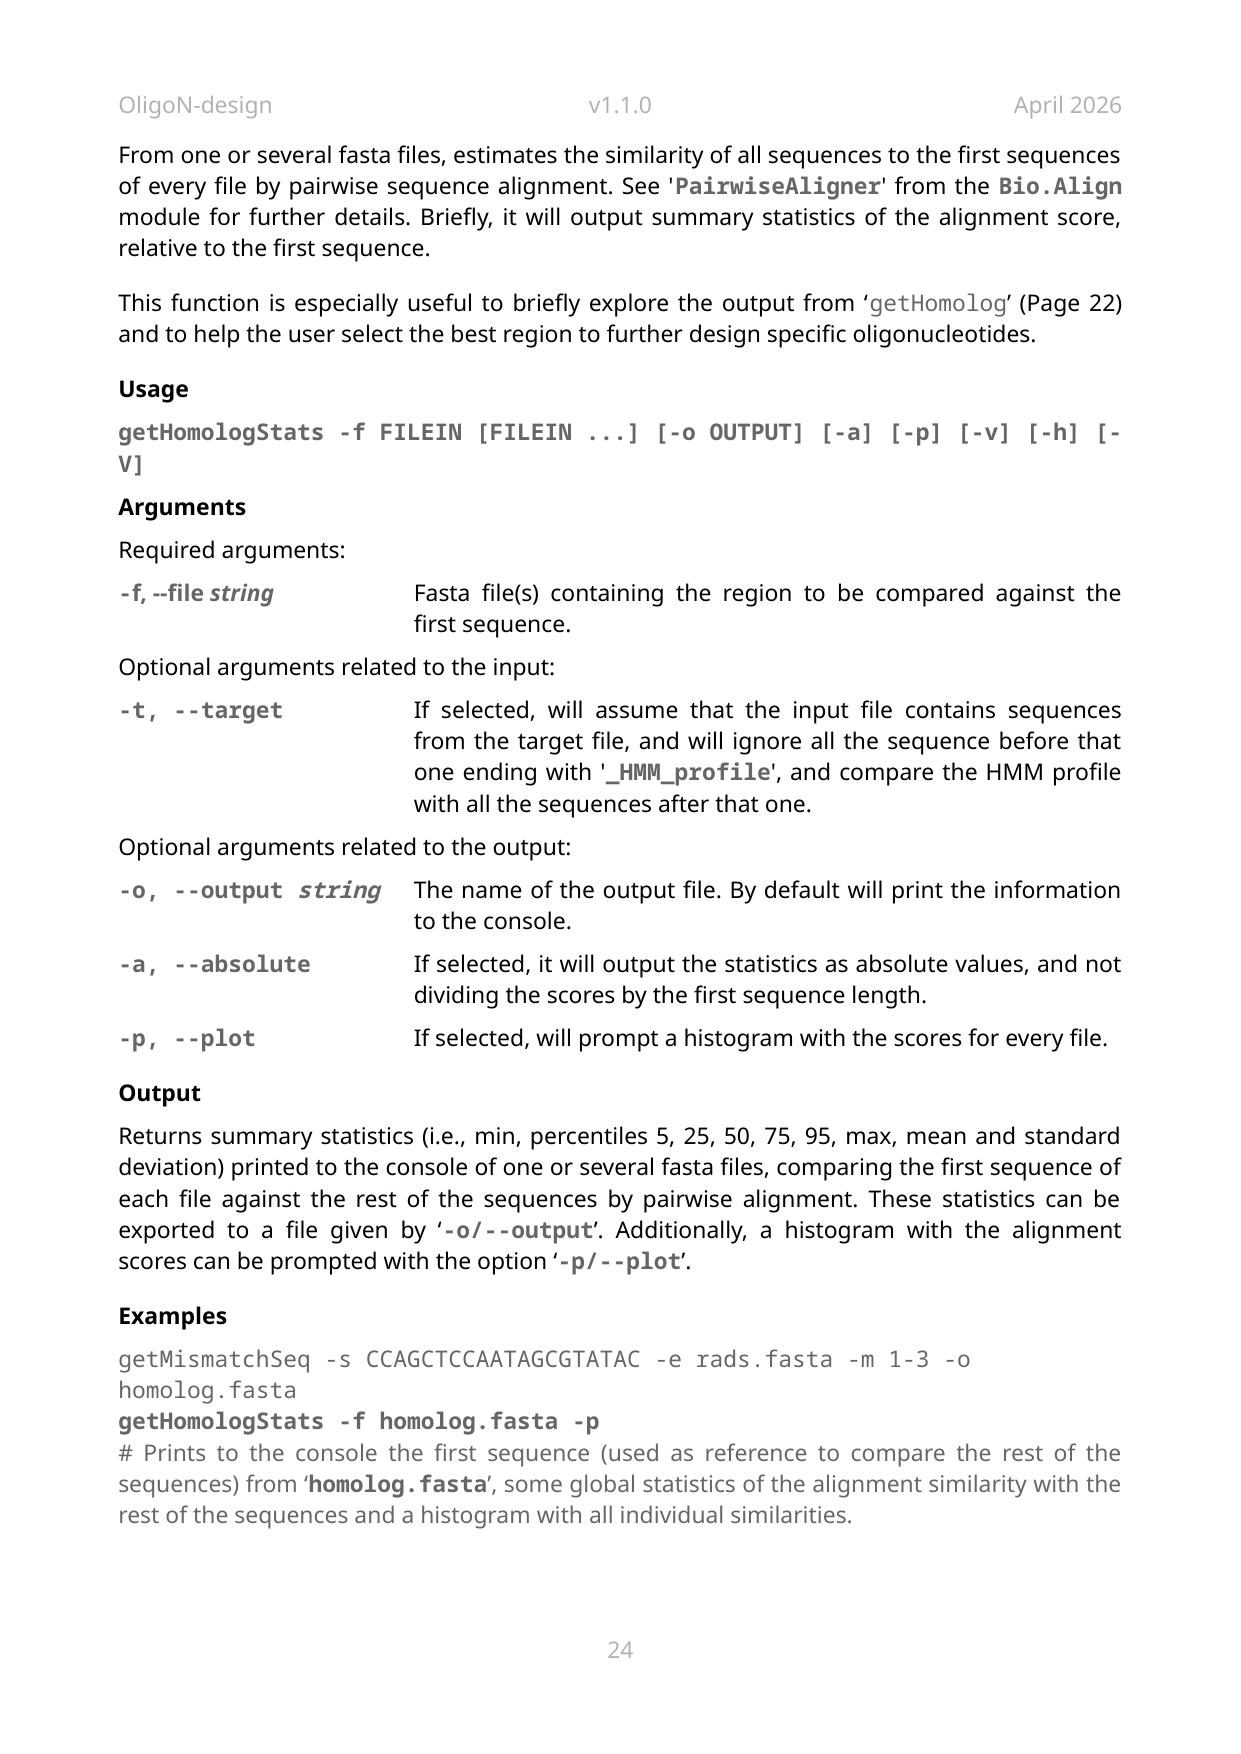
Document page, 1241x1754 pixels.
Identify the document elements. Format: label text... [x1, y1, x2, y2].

text -t, --target If selected, will assume that the input file contains sequences from the target file, and will ignore all the sequence before that one ending with '_HMM_profile', and compare the HMM profile with all the sequences after that one. [118, 694, 1122, 819]
text Arguments [118, 491, 1122, 522]
text -p, --plot If selected, will prompt a histogram with the scores for every file. [118, 1022, 1122, 1053]
text This function is especially useful to briefly explore the output from ‘getHomolog’ (Page 22) and to help the user select the best region to further design specific oligonucleotides. [118, 287, 1122, 350]
text Optional arguments related to the input: [118, 651, 1122, 682]
text getHomologStats -f homolog.fasta -p [118, 1405, 1122, 1437]
text Output [118, 1077, 1122, 1108]
text getHomologStats -f FILEIN [FILEIN ...] [-o OUTPUT] [-a] [-p] [-v] [-h] [-V] [118, 416, 1122, 479]
text Returns summary statistics (i.e., min, percentiles 5, 25, 50, 75, 95, max, mean and standard deviation) printed to the console of one or several fasta files, comparing the first sequence of each file against the rest of the sequences by pairwise alignment. These statistics can be exported to a file given by ‘-o/--output’. Additionally, a histogram with the alignment scores can be prompted with the option ‘-p/--plot’. [118, 1120, 1122, 1276]
text -f, --file string Fasta file(s) containing the region to be compared against the first sequence. [118, 577, 1122, 639]
text Usage [118, 373, 1122, 404]
text -o, --output string The name of the output file. By default will print the information to the console. [118, 874, 1122, 936]
text From one or several fasta files, estimates the similarity of all sequences to the first sequences of every file by pairwise sequence alignment. See 'PairwiseAligner' from the Bio.Align module for further details. Briefly, it will output summary statistics of the alignment score, relative to the first sequence. [118, 139, 1122, 264]
text -a, --absolute If selected, it will output the statistics as absolute values, and not dividing the scores by the first sequence length. [118, 948, 1122, 1010]
text Examples [118, 1300, 1122, 1331]
text # Prints to the console the first sequence (used as reference to compare the rest of the sequences) from ‘homolog.fasta’, some global statistics of the alignment similarity with the rest of the sequences and a histogram with all individual similarities. [118, 1437, 1122, 1530]
text Optional arguments related to the output: [118, 831, 1122, 862]
text Required arguments: [118, 533, 1122, 565]
text getMismatchSeq -s CCAGCTCCAATAGCGTATAC -e rads.fasta -m 1-3 -o homolog.fasta [118, 1343, 1122, 1405]
